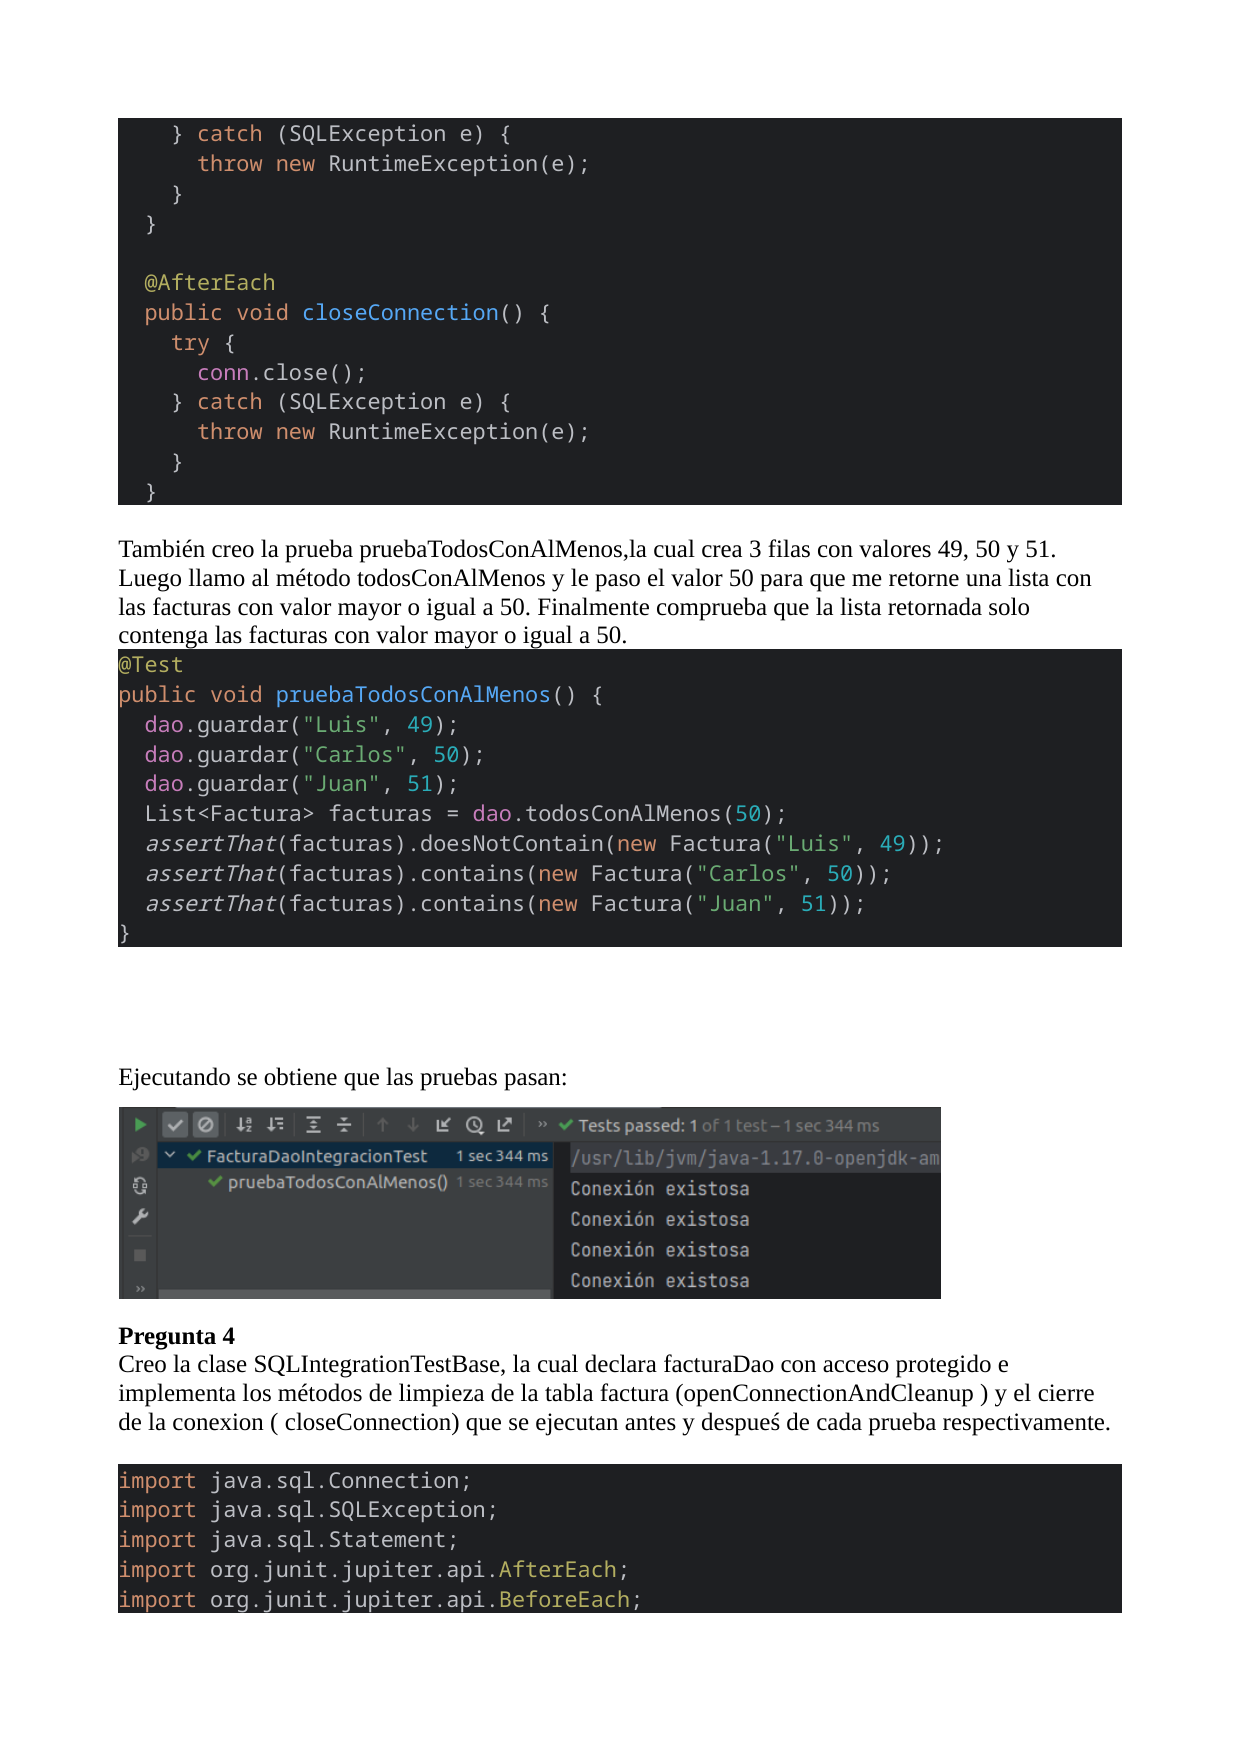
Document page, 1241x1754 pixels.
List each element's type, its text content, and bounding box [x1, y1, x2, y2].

text Pregunta 4 [118, 1321, 1122, 1349]
text Creo la clase SQLIntegrationTestBase, la cual declara facturaDao con acceso protegido e implementa los métodos de limpieza de la tabla factura (openConnectionAndCleanup ) y el cierre de la conexion ( closeConnection) que se ejecutan antes y despueś de cada prueba respectivamente. [118, 1349, 1122, 1436]
text } catch (SQLException e) { throw new RuntimeException(e); } } @AfterEach public void closeConnection() { try { conn.close(); } catch (SQLException e) { throw new RuntimeException(e); } } [118, 118, 1122, 505]
text Ejecutando se obtiene que las pruebas pasan: [118, 1062, 1122, 1091]
text @Test public void pruebaTodosConAlMenos() { dao.guardar("Luis", 49); dao.guardar("Carlos", 50); dao.guardar("Juan", 51); List<Factura> facturas = dao.todosConAlMenos(50); assertThat(facturas).doesNotContain(new Factura("Luis", 49)); assertThat(facturas).contains(new Factura("Carlos", 50)); assertThat(facturas).contains(new Factura("Juan", 51)); } [118, 649, 1122, 947]
text import java.sql.Connection; import java.sql.SQLException; import java.sql.Statement; import org.junit.jupiter.api.AfterEach; import org.junit.jupiter.api.BeforeEach; [118, 1464, 1122, 1613]
text También creo la prueba pruebaTodosConAlMenos,la cual crea 3 filas con valores 49, 50 y 51. Luego llamo al método todosConAlMenos y le paso el valor 50 para que me retorne una lista con las facturas con valor mayor o igual a 50. Finalmente comprueba que la lista retornada solo contenga las facturas con valor mayor o igual a 50. [118, 534, 1122, 649]
picture [119, 1107, 941, 1299]
